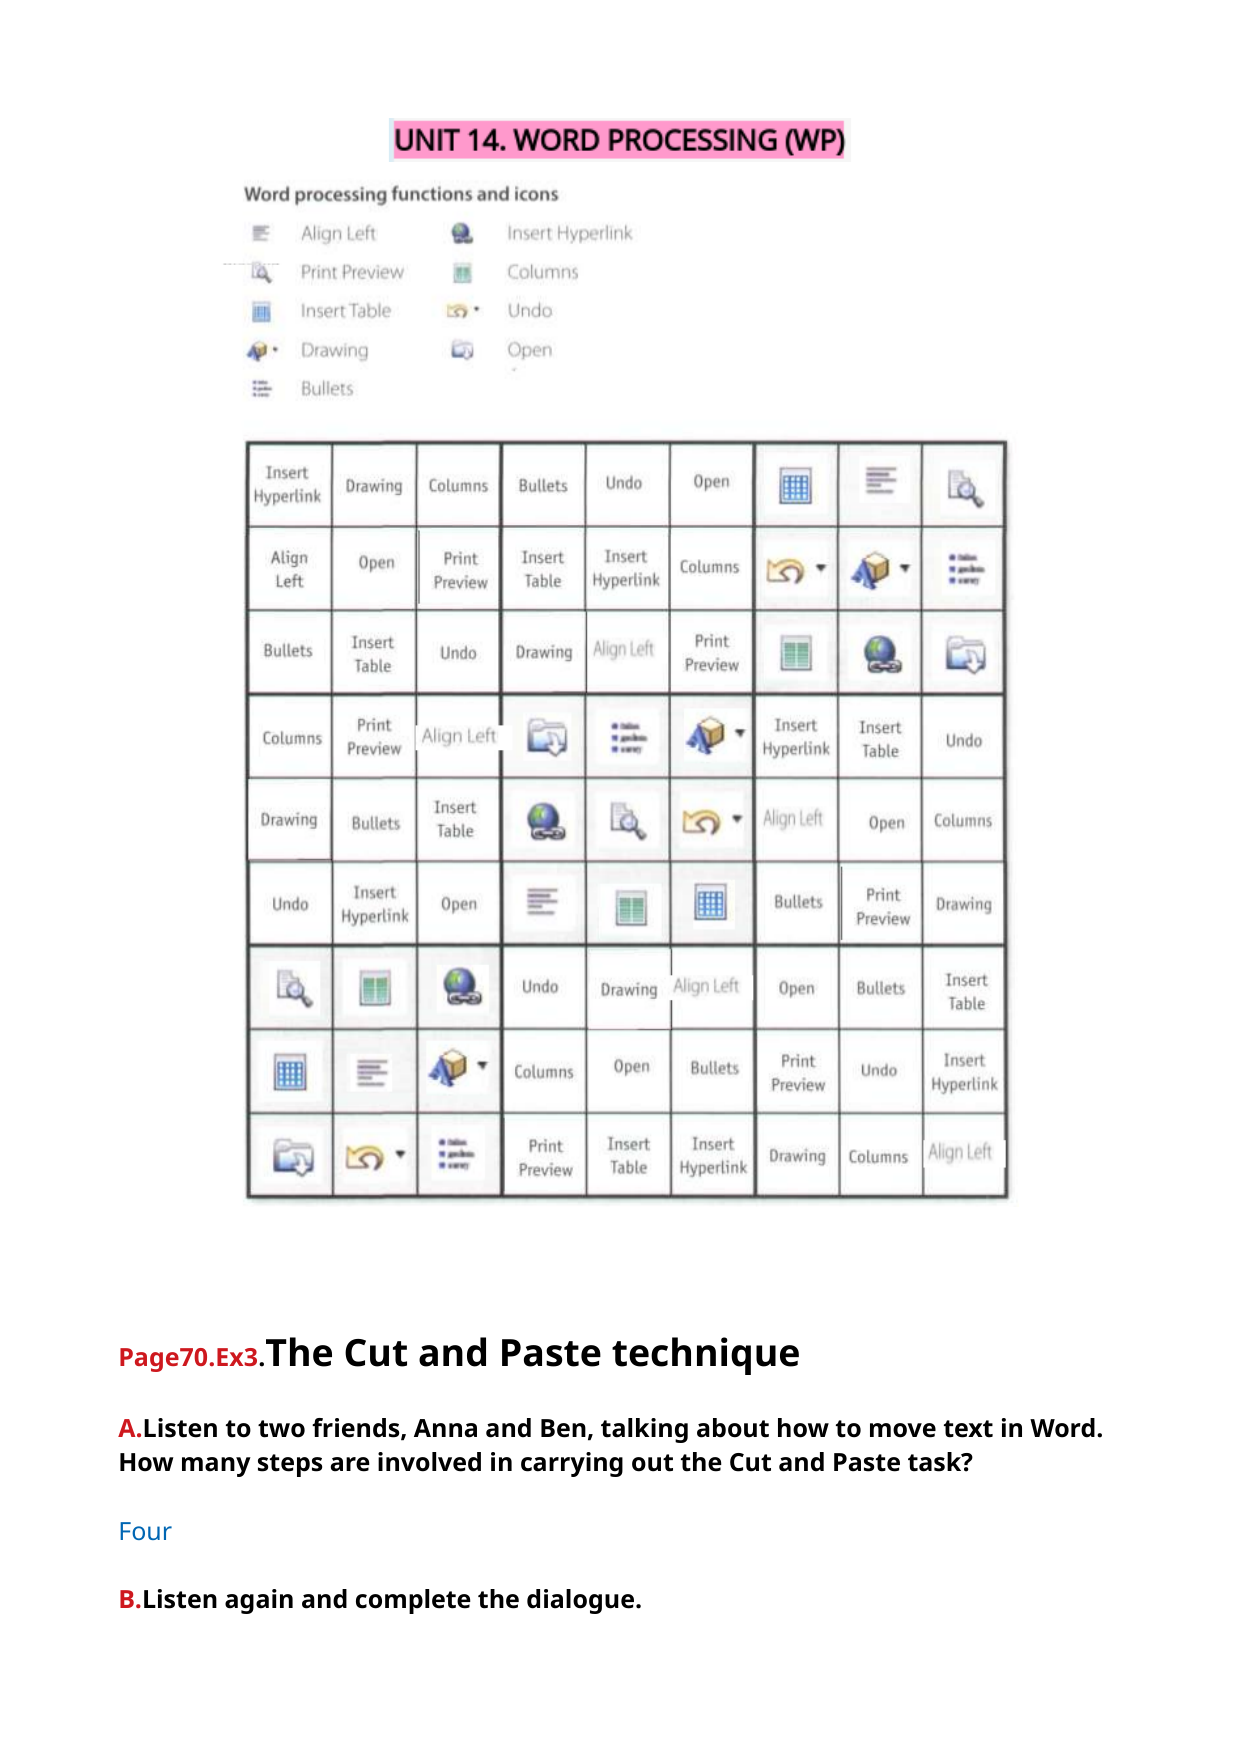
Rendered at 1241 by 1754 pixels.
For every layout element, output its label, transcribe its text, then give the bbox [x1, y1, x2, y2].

picture [221, 176, 1019, 1207]
text B.Listen again and complete the dialogue. [118, 1581, 1122, 1615]
text Page70.Ex3.The Cut and Paste technique [118, 1326, 1122, 1377]
text A.Listen to two friends, Anna and Ben, talking about how to move text in Word. How many steps are involved in carrying out the Cut and Paste task? [118, 1411, 1122, 1479]
picture [388, 118, 852, 162]
text Four [118, 1513, 1122, 1547]
